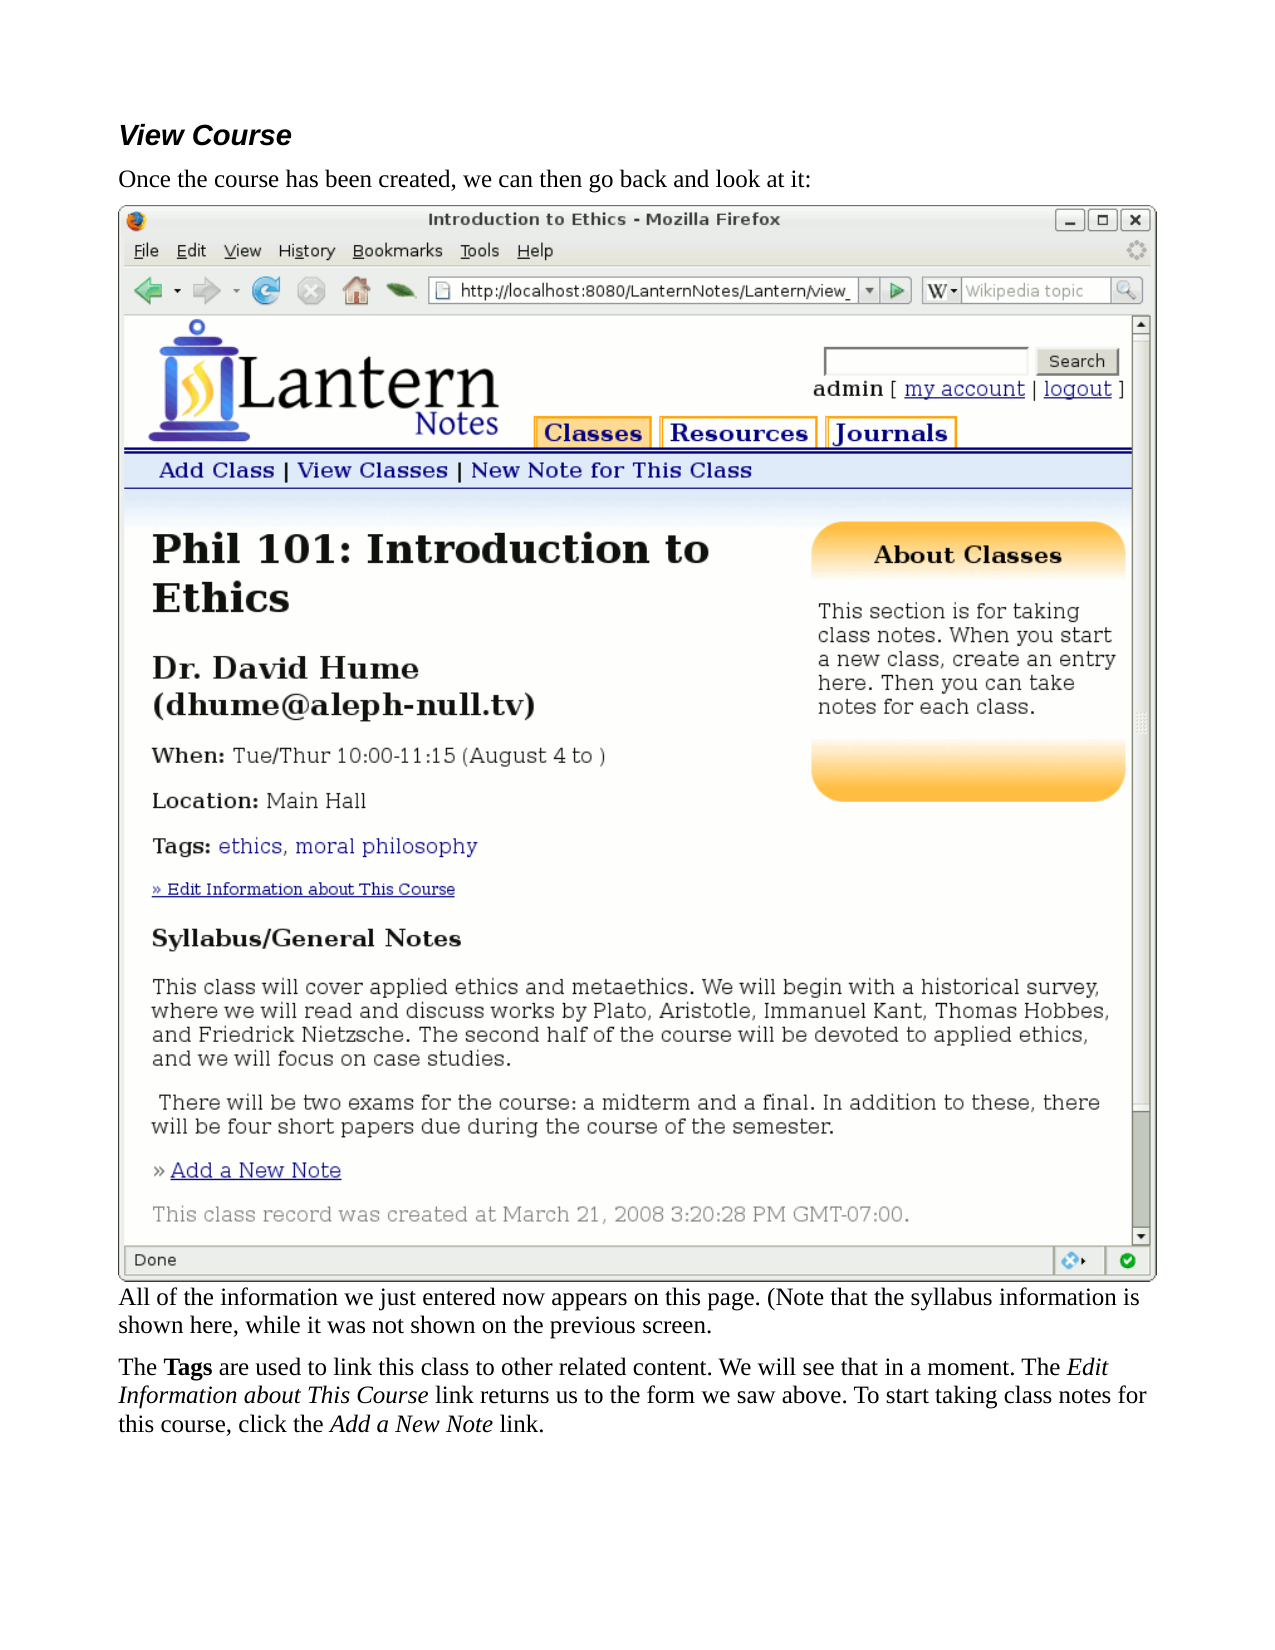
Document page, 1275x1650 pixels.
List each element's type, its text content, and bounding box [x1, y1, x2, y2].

text Once the course has been created, we can then go back and look at it: [118, 164, 1157, 193]
picture [118, 205, 1157, 1282]
text The Tags are used to link this class to other related content. We will see that in a moment. The Edit Information about This Course link returns us to the form we saw above. To start taking class notes for this course, click the Add a New Note link. [118, 1352, 1157, 1438]
subtitle View Course [118, 118, 1157, 152]
text All of the information we just entered now appears on this page. (Note that the syllabus information is shown here, while it was not shown on the previous screen. [118, 1282, 1157, 1339]
